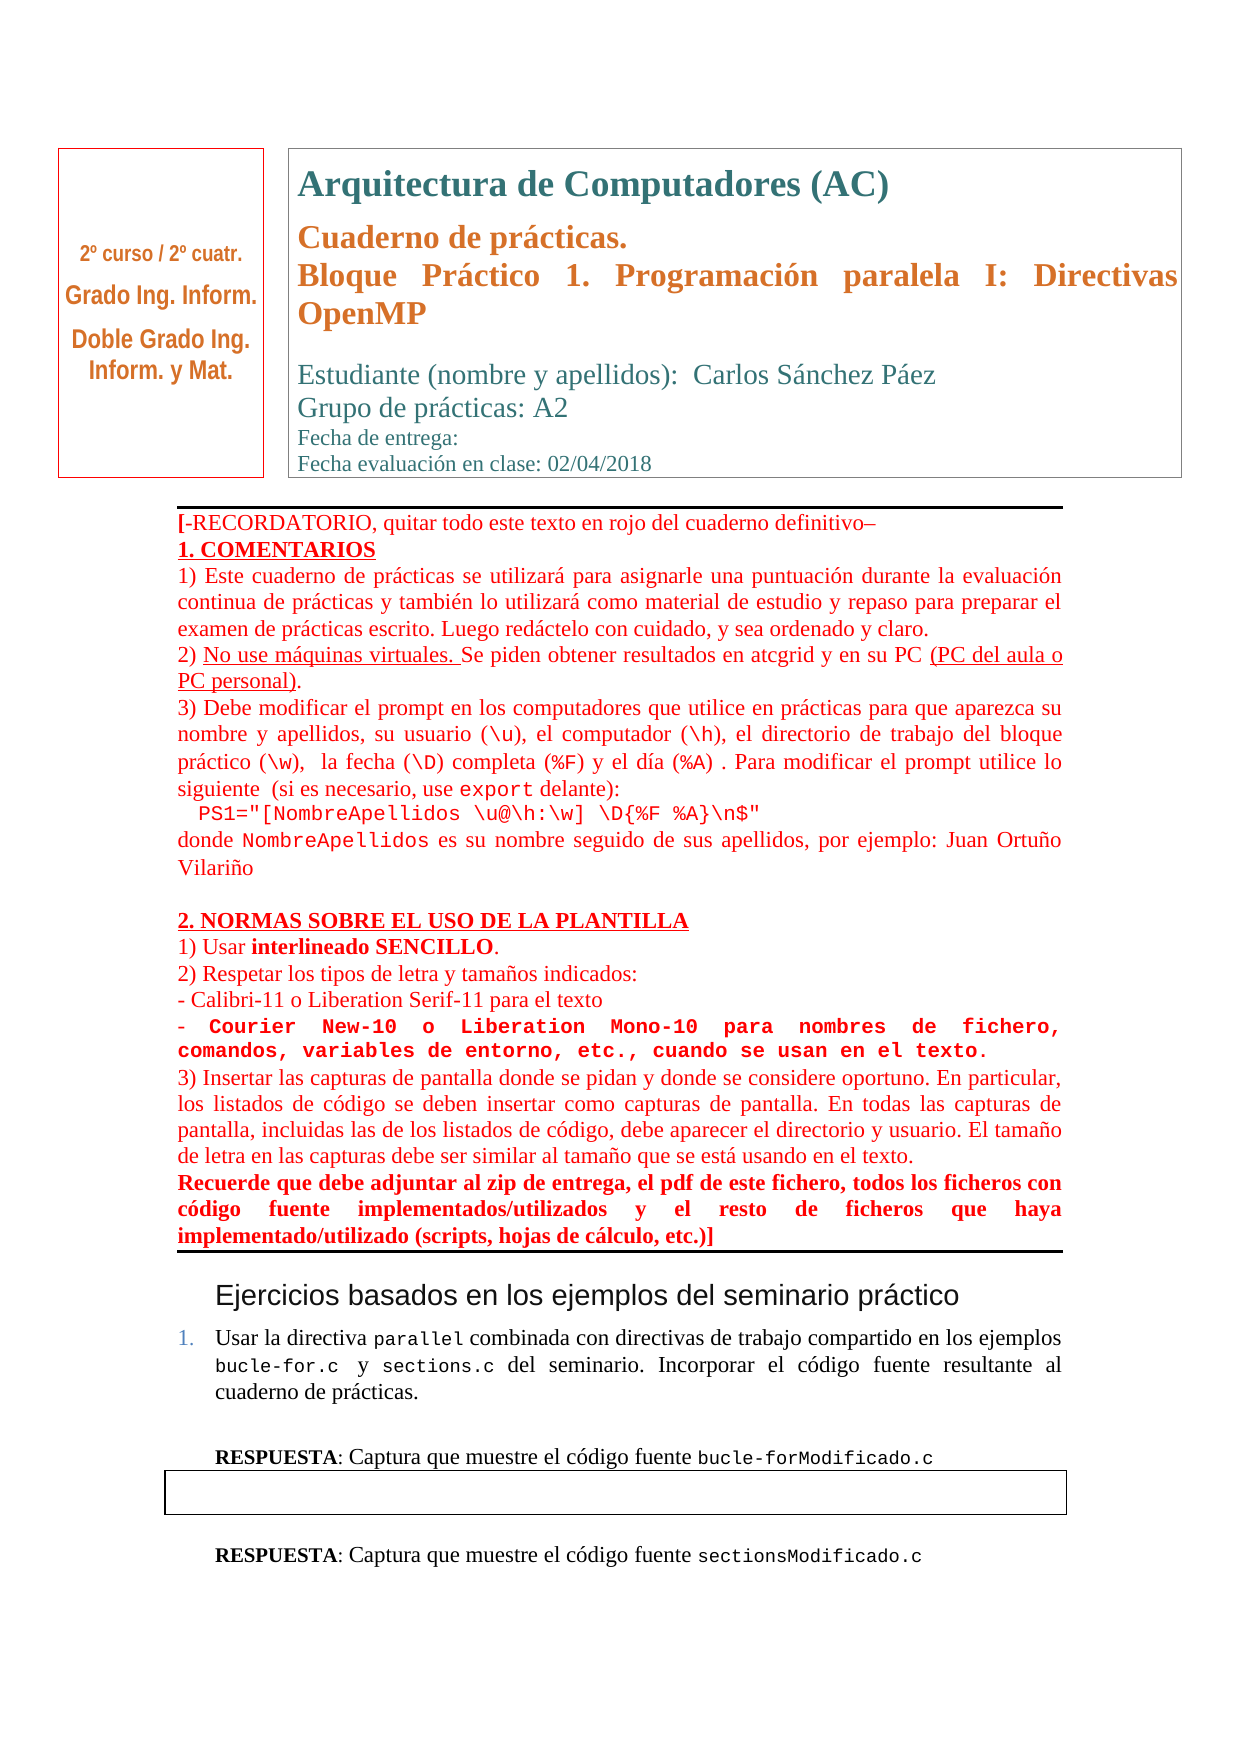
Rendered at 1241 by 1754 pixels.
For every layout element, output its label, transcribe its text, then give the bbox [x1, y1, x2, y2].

text 2. NORMAS SOBRE EL USO DE LA PLANTILLA [177, 907, 1063, 933]
text 1) Usar interlineado SENCILLO. [177, 933, 1063, 959]
subtitle Ejercicios basados en los ejemplos del seminario práctico [177, 1278, 1063, 1312]
text 2) No use máquinas virtuales. Se piden obtener resultados en atcgrid y en su PC (PC del aula o PC personal). [177, 641, 1063, 694]
text 1) Este cuaderno de prácticas se utilizará para asignarle una puntuación durante la evaluación continua de prácticas y también lo utilizará como material de estudio y repaso para preparar el examen de prácticas escrito. Luego redáctelo con cuidado, y sea ordenado y claro. [177, 562, 1063, 641]
table_header Arquitectura de Computadores (AC) Cuaderno de prácticas. Bloque Práctico 1. Programación paralela I: Directivas OpenMP Estudiante (nombre y apellidos): Carlos Sánchez Páez Grupo de prácticas: A2 Fecha de entrega: Fecha evaluación en clase: 02/04/2018 [289, 149, 1181, 477]
text 3) Debe modificar el prompt en los computadores que utilice en prácticas para que aparezca su nombre y apellidos, su usuario (\u), el computador (\h), el directorio de trabajo del bloque práctico (\w), la fecha (\D) completa (%F) y el día (%A) . Para modificar el prompt utilice lo siguiente (si es necesario, use export delante): [177, 694, 1063, 803]
text - Courier New-10 o Liberation Mono-10 para nombres de fichero, comandos, variables de entorno, etc., cuando se usan en el texto. [177, 1012, 1063, 1063]
table_header 2º curso / 2º cuatr. Grado Ing. Inform. Doble Grado Ing. Inform. y Mat. [59, 149, 263, 477]
table_header [264, 148, 288, 477]
text RESPUESTA: Captura que muestre el código fuente sectionsModificado.c [215, 1541, 1063, 1568]
table_header [166, 1471, 1066, 1514]
text RESPUESTA: Captura que muestre el código fuente bucle-forModificado.c [215, 1443, 1063, 1470]
text donde NombreApellidos es su nombre seguido de sus apellidos, por ejemplo: Juan Ortuño Vilariño [177, 827, 1063, 881]
text [-RECORDATORIO, quitar todo este texto en rojo del cuaderno definitivo– [177, 509, 1063, 536]
text 2) Respetar los tipos de letra y tamaños indicados: [177, 959, 1063, 986]
text PS1="[NombreApellidos \u@\h:\w] \D{%F %A}\n$" [177, 803, 1063, 827]
text - Calibri-11 o Liberation Serif-11 para el texto [177, 986, 1063, 1012]
list Usar la directiva parallel combinada con directivas de trabajo compartido en los ejemplos bucle-for.c y sections.c del seminario. Incorporar el código fuente resultante al cuaderno de prácticas. [177, 1324, 1063, 1404]
text 1. COMENTARIOS [177, 536, 1063, 562]
text 3) Insertar las capturas de pantalla donde se pidan y donde se considere oportuno. En particular, los listados de código se deben insertar como capturas de pantalla. En todas las capturas de pantalla, incluidas las de los listados de código, debe aparecer el directorio y usuario. El tamaño de letra en las capturas debe ser similar al tamaño que se está usando en el texto. [177, 1063, 1063, 1169]
text Recuerde que debe adjuntar al zip de entrega, el pdf de este fichero, todos los ficheros con código fuente implementados/utilizados y el resto de ficheros que haya implementado/utilizado (scripts, hojas de cálculo, etc.)] [177, 1169, 1063, 1250]
